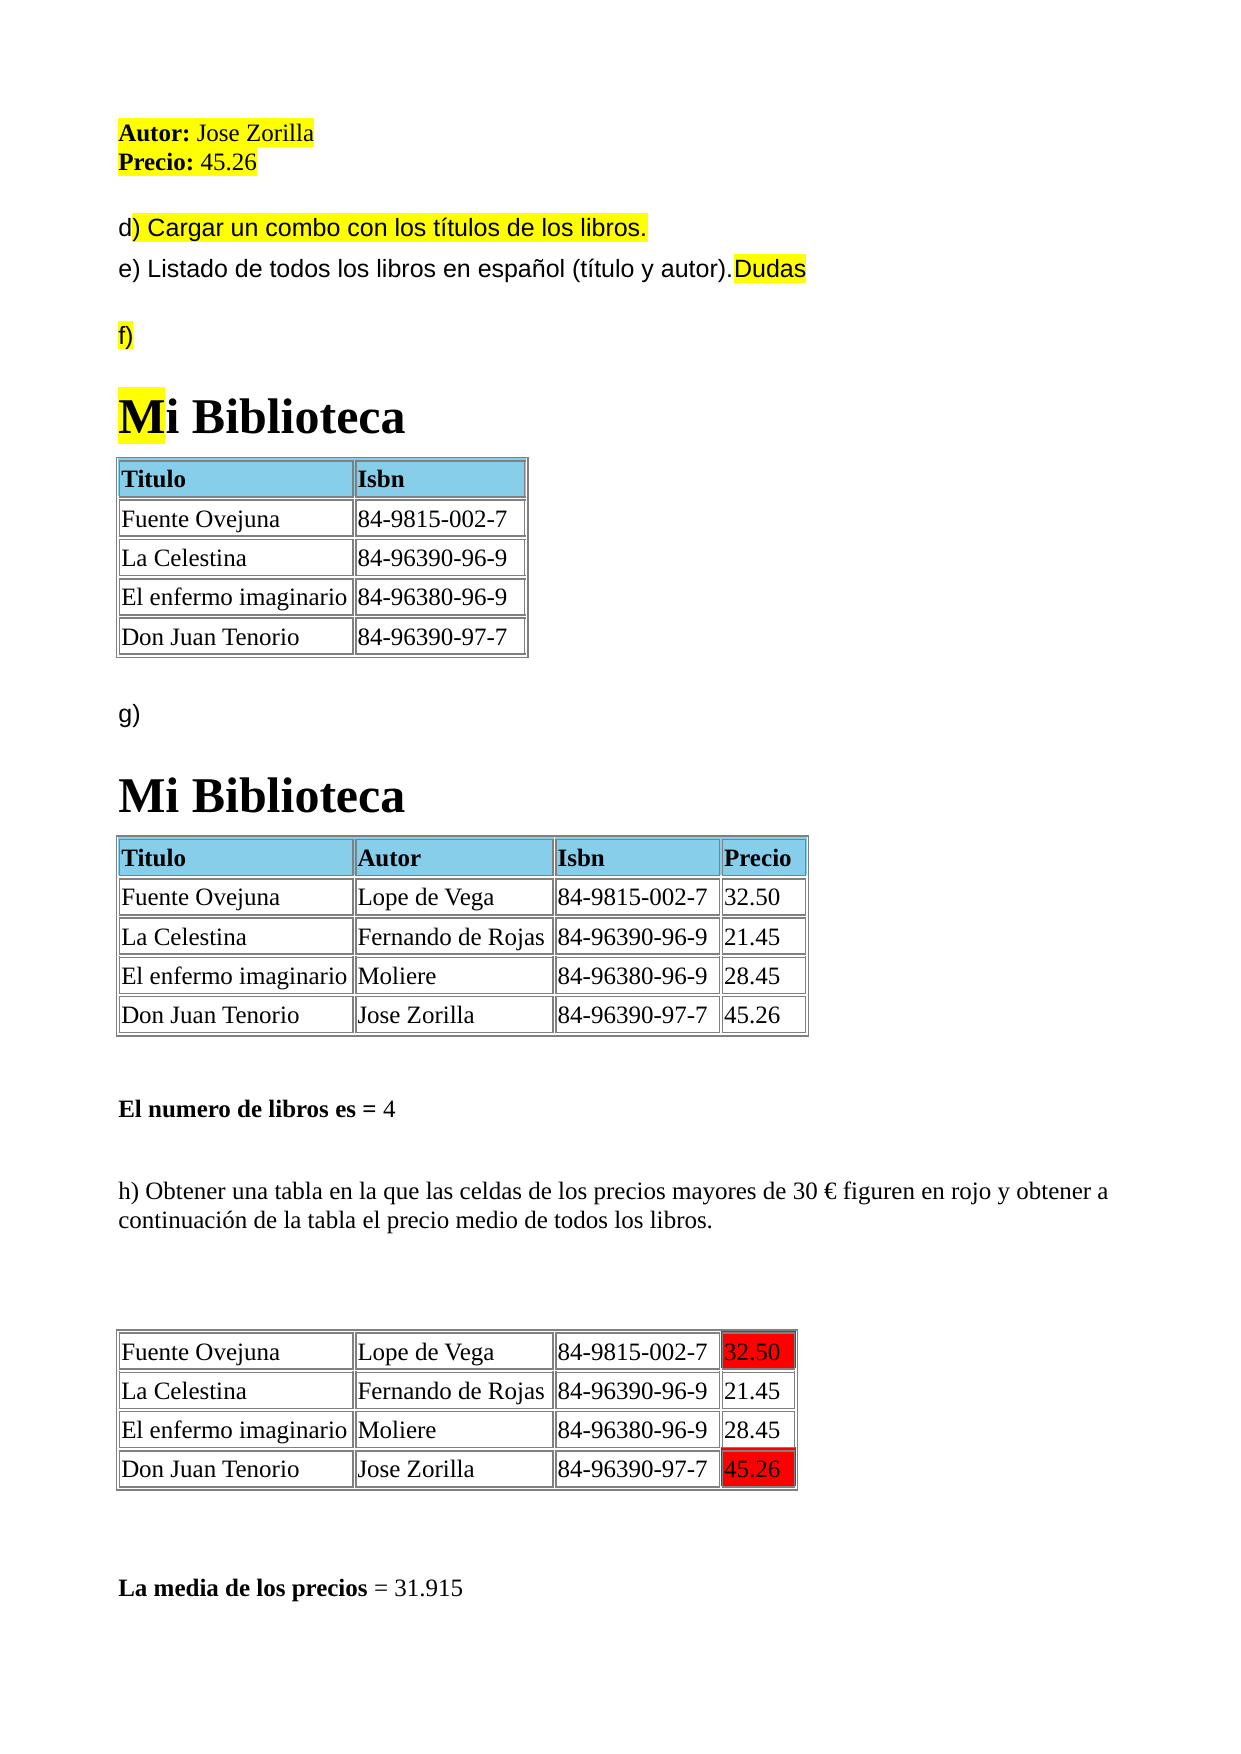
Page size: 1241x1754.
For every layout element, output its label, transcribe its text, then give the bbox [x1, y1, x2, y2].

subtitle d) Cargar un combo con los títulos de los libros. [118, 213, 1122, 242]
table_cell El enfermo imaginario [120, 958, 352, 992]
table_cell La Celestina [120, 1373, 352, 1407]
table_cell 21.45 [723, 1373, 794, 1407]
table_cell 84-96390-96-9 [557, 919, 719, 953]
subtitle f) [118, 321, 1122, 349]
table_cell Fuente Ovejuna [120, 501, 352, 535]
table_cell El enfermo imaginario [120, 580, 352, 614]
table_cell 84-9815-002-7 [357, 501, 524, 535]
table_cell 45.26 [723, 1452, 794, 1486]
table_header Titulo [120, 840, 352, 875]
table_header Fuente Ovejuna [120, 1334, 352, 1368]
table_cell Jose Zorilla [357, 997, 552, 1032]
table_cell Don Juan Tenorio [120, 1452, 352, 1486]
table_header 84-9815-002-7 [557, 1334, 719, 1368]
text Autor: Jose Zorilla Precio: 45.26 [118, 118, 1122, 176]
subtitle Mi Biblioteca [118, 765, 1122, 823]
table_cell Jose Zorilla [357, 1452, 552, 1486]
table_header Isbn [557, 840, 719, 875]
text La media de los precios = 31.915 [118, 1573, 1122, 1602]
table_cell La Celestina [120, 540, 352, 575]
table_cell Moliere [357, 1412, 552, 1447]
table_cell 28.45 [723, 1412, 794, 1447]
table_cell 21.45 [723, 919, 805, 953]
table_cell 84-96380-96-9 [357, 580, 524, 614]
text El numero de libros es = 4 [118, 1036, 1122, 1123]
subtitle Mi Biblioteca [118, 387, 1122, 444]
table_cell Fernando de Rojas [357, 1373, 552, 1407]
table_cell Don Juan Tenorio [120, 997, 352, 1032]
table_cell Fuente Ovejuna [120, 880, 352, 914]
table_cell Don Juan Tenorio [120, 619, 352, 653]
table_cell 84-96390-97-7 [557, 997, 719, 1032]
table_cell Lope de Vega [357, 880, 552, 914]
table_header Isbn [357, 462, 524, 496]
table_cell La Celestina [120, 919, 352, 953]
table_cell 84-96390-97-7 [557, 1452, 719, 1486]
table_cell 84-96390-96-9 [357, 540, 524, 575]
table_cell El enfermo imaginario [120, 1412, 352, 1447]
text g) [118, 699, 1122, 728]
text e) Listado de todos los libros en español (título y autor).Dudas [118, 254, 1122, 283]
table_cell 84-96390-96-9 [557, 1373, 719, 1407]
table_cell 45.26 [723, 997, 805, 1032]
table_header Autor [357, 840, 552, 875]
table_cell Fernando de Rojas [357, 919, 552, 953]
table_cell 32.50 [723, 880, 805, 914]
table_header Precio [723, 840, 805, 875]
table_header Lope de Vega [357, 1334, 552, 1368]
table_header 32.50 [723, 1334, 794, 1368]
table_cell Moliere [357, 958, 552, 992]
table_cell 28.45 [723, 958, 805, 992]
text h) Obtener una tabla en la que las celdas de los precios mayores de 30 € figuren en rojo y obtener a continuación de la tabla el precio medio de todos los libros. [118, 1176, 1122, 1234]
table_header Titulo [120, 462, 352, 496]
table_cell 84-9815-002-7 [557, 880, 719, 914]
table_cell 84-96380-96-9 [557, 958, 719, 992]
table_cell 84-96390-97-7 [357, 619, 524, 653]
table_cell 84-96380-96-9 [557, 1412, 719, 1447]
